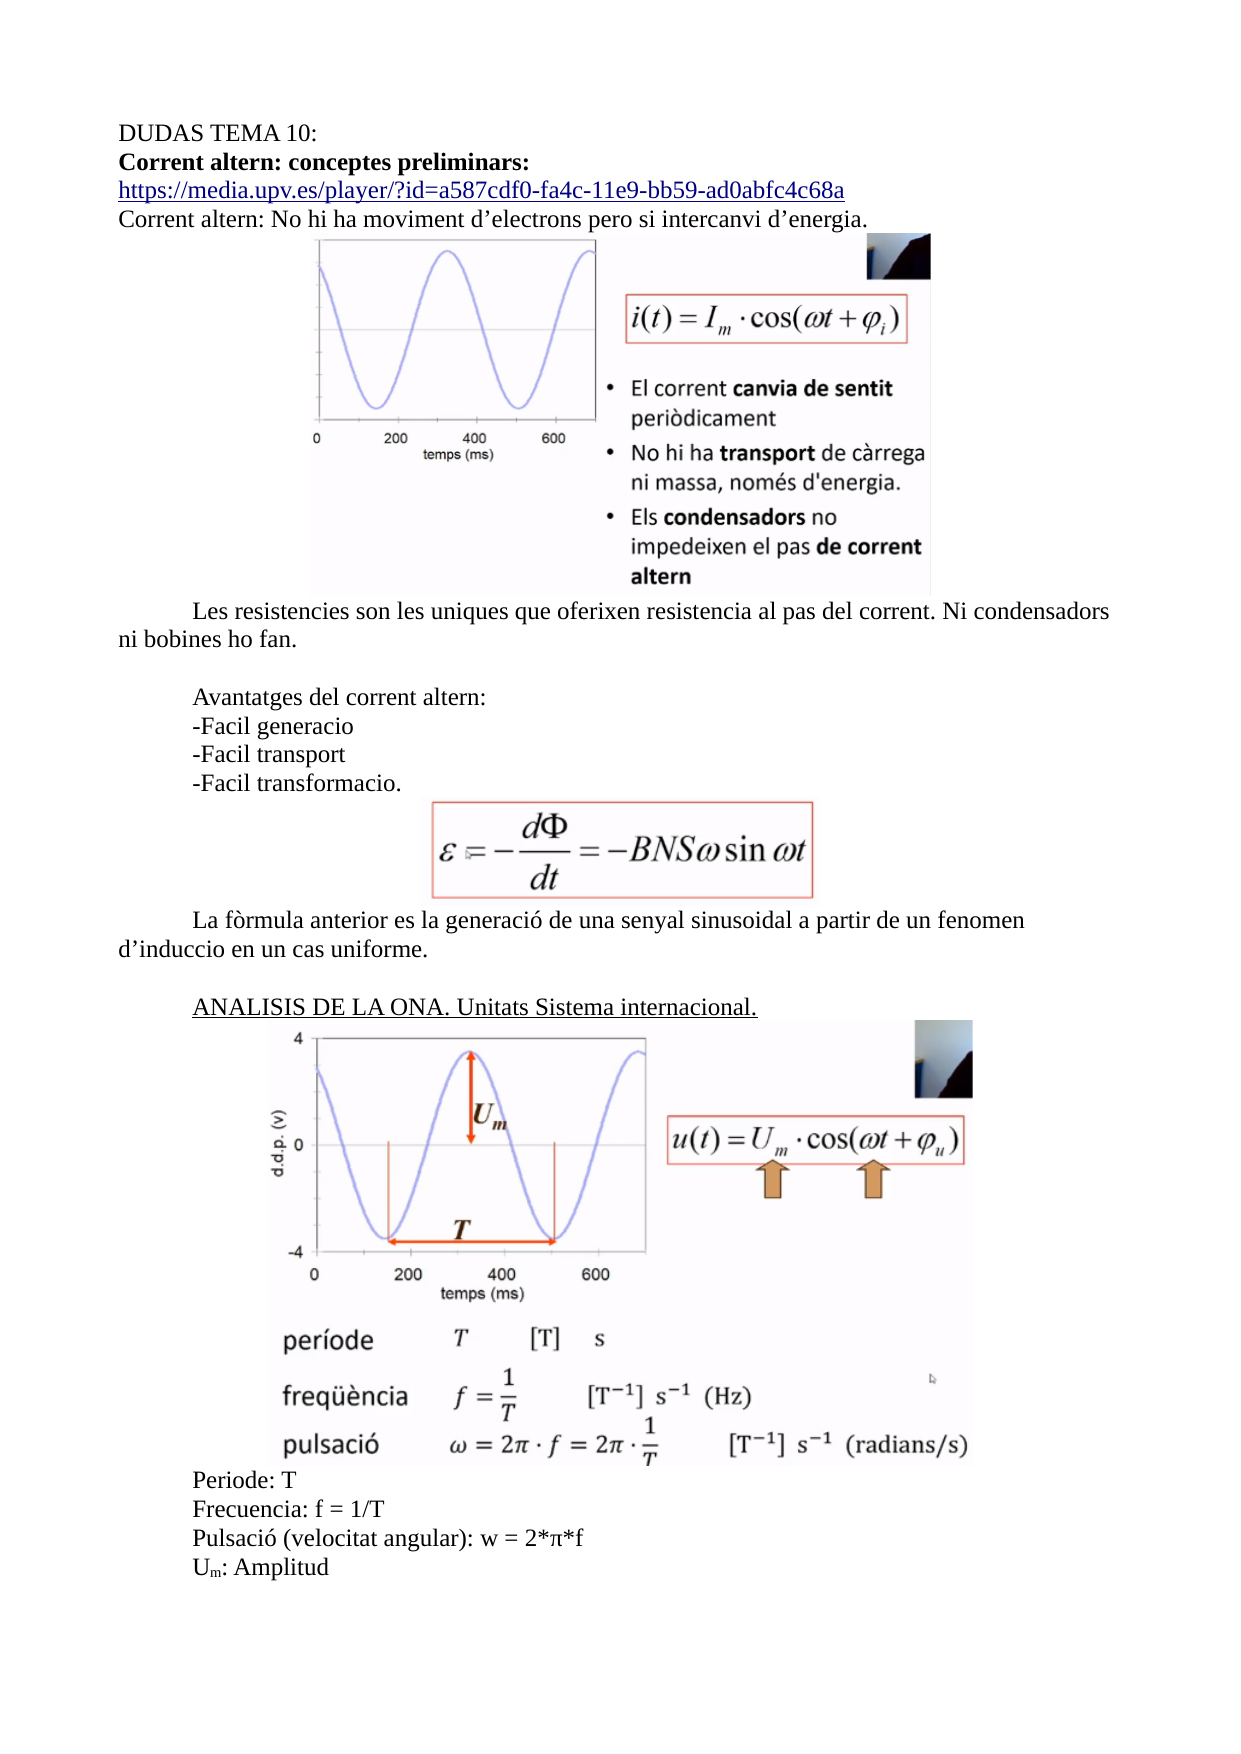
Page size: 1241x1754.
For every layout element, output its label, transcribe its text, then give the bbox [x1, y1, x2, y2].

text Corrent altern: conceptes preliminars: [118, 147, 1122, 176]
text https://media.upv.es/player/?id=a587cdf0-fa4c-11e9-bb59-ad0abfc4c68a [118, 176, 1122, 204]
text DUDAS TEMA 10: [118, 118, 1122, 147]
picture [267, 1020, 973, 1466]
text ANALISIS DE LA ONA. Unitats Sistema internacional. [118, 992, 1122, 1021]
text Corrent altern: No hi ha moviment d’electrons pero si intercanvi d’energia. [118, 204, 1122, 233]
text Pulsació (velocitat angular): w = 2*π*f [118, 1523, 1122, 1552]
text Periode: T [118, 1021, 1122, 1494]
text Um: Amplitud [118, 1552, 1122, 1581]
text -Facil transformacio. [118, 768, 1122, 797]
text La fòrmula anterior es la generació de una senyal sinusoidal a partir de un fenomen d’induccio en un cas uniforme. [118, 797, 1122, 963]
picture [309, 233, 931, 596]
text -Facil generacio [118, 711, 1122, 739]
text Les resistencies son les uniques que oferixen resistencia al pas del corrent. Ni condensadors ni bobines ho fan. [118, 233, 1122, 653]
picture [420, 797, 820, 906]
text Avantatges del corrent altern: [118, 682, 1122, 711]
text -Facil transport [118, 739, 1122, 768]
text Frecuencia: f = 1/T [118, 1494, 1122, 1523]
